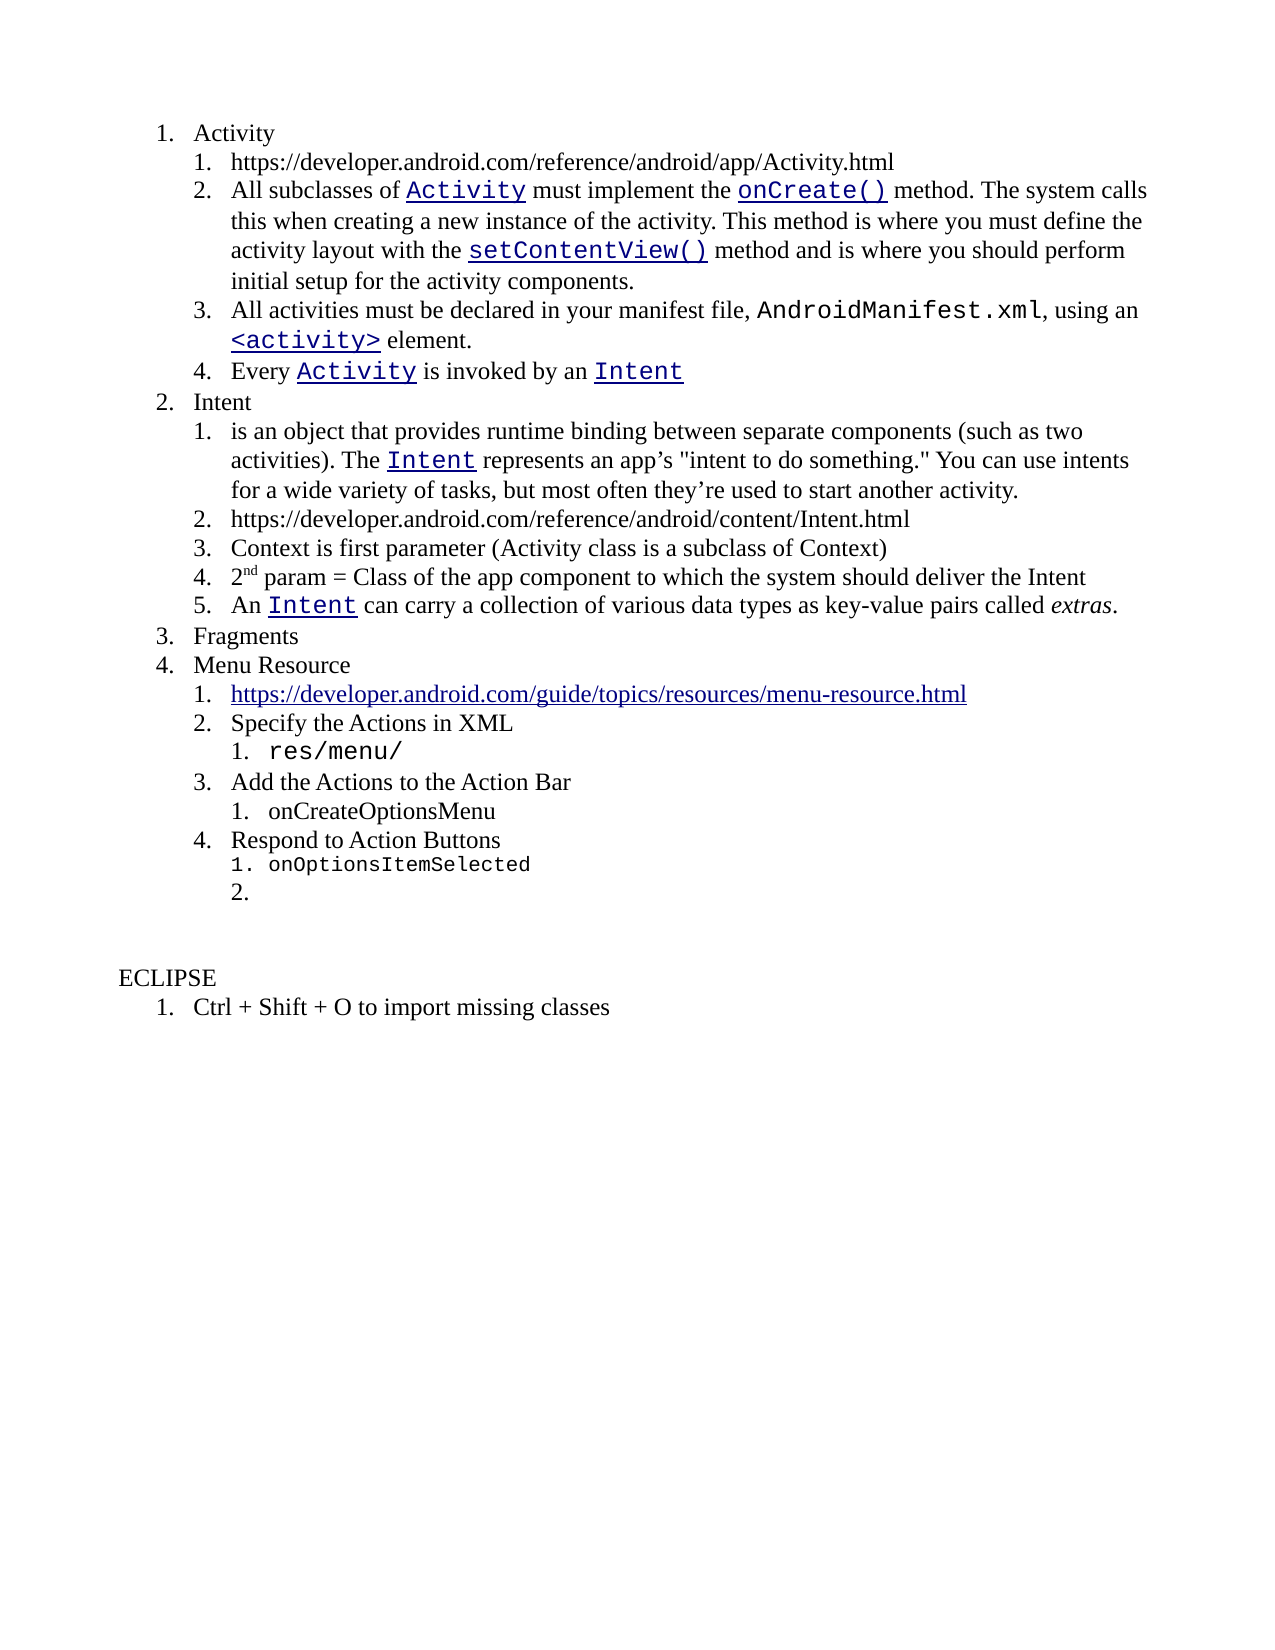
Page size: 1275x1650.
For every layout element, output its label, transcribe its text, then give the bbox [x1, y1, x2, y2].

list Fragments [156, 621, 1157, 650]
list is an object that provides runtime binding between separate components (such as two activities). The Intent represents an app’s "intent to do something." You can use intents for a wide variety of tasks, but most often they’re used to start another activity. [193, 416, 1157, 504]
list 2nd param = Class of the app component to which the system should deliver the Intent [193, 562, 1157, 591]
list onCreateOptionsMenu [231, 796, 1157, 825]
list Activity [156, 118, 1157, 147]
list Every Activity is invoked by an Intent [193, 356, 1157, 387]
list Add the Actions to the Action Bar [193, 767, 1157, 796]
list Context is first parameter (Activity class is a subclass of Context) [193, 533, 1157, 562]
list All activities must be declared in your manifest file, AndroidManifest.xml, using an <activity> element. [193, 295, 1157, 356]
list All subclasses of Activity must implement the onCreate() method. The system calls this when creating a new instance of the activity. This method is where you must define the activity layout with the setContentView() method and is where you should perform initial setup for the activity components. [193, 176, 1157, 295]
list An Intent can carry a collection of various data types as key-value pairs called extras. [193, 591, 1157, 621]
list Respond to Action Buttons [193, 825, 1157, 853]
list Intent [156, 387, 1157, 416]
list https://developer.android.com/guide/topics/resources/menu-resource.html [193, 679, 1157, 708]
text ECLIPSE [118, 963, 1157, 992]
list onOptionsItemSelected [231, 853, 1157, 877]
list Menu Resource [156, 650, 1157, 679]
list Specify the Actions in XML [193, 708, 1157, 736]
list Ctrl + Shift + O to import missing classes [156, 992, 1157, 1021]
list https://developer.android.com/reference/android/app/Activity.html [193, 147, 1157, 176]
list res/menu/ [231, 736, 1157, 767]
list https://developer.android.com/reference/android/content/Intent.html [193, 504, 1157, 533]
